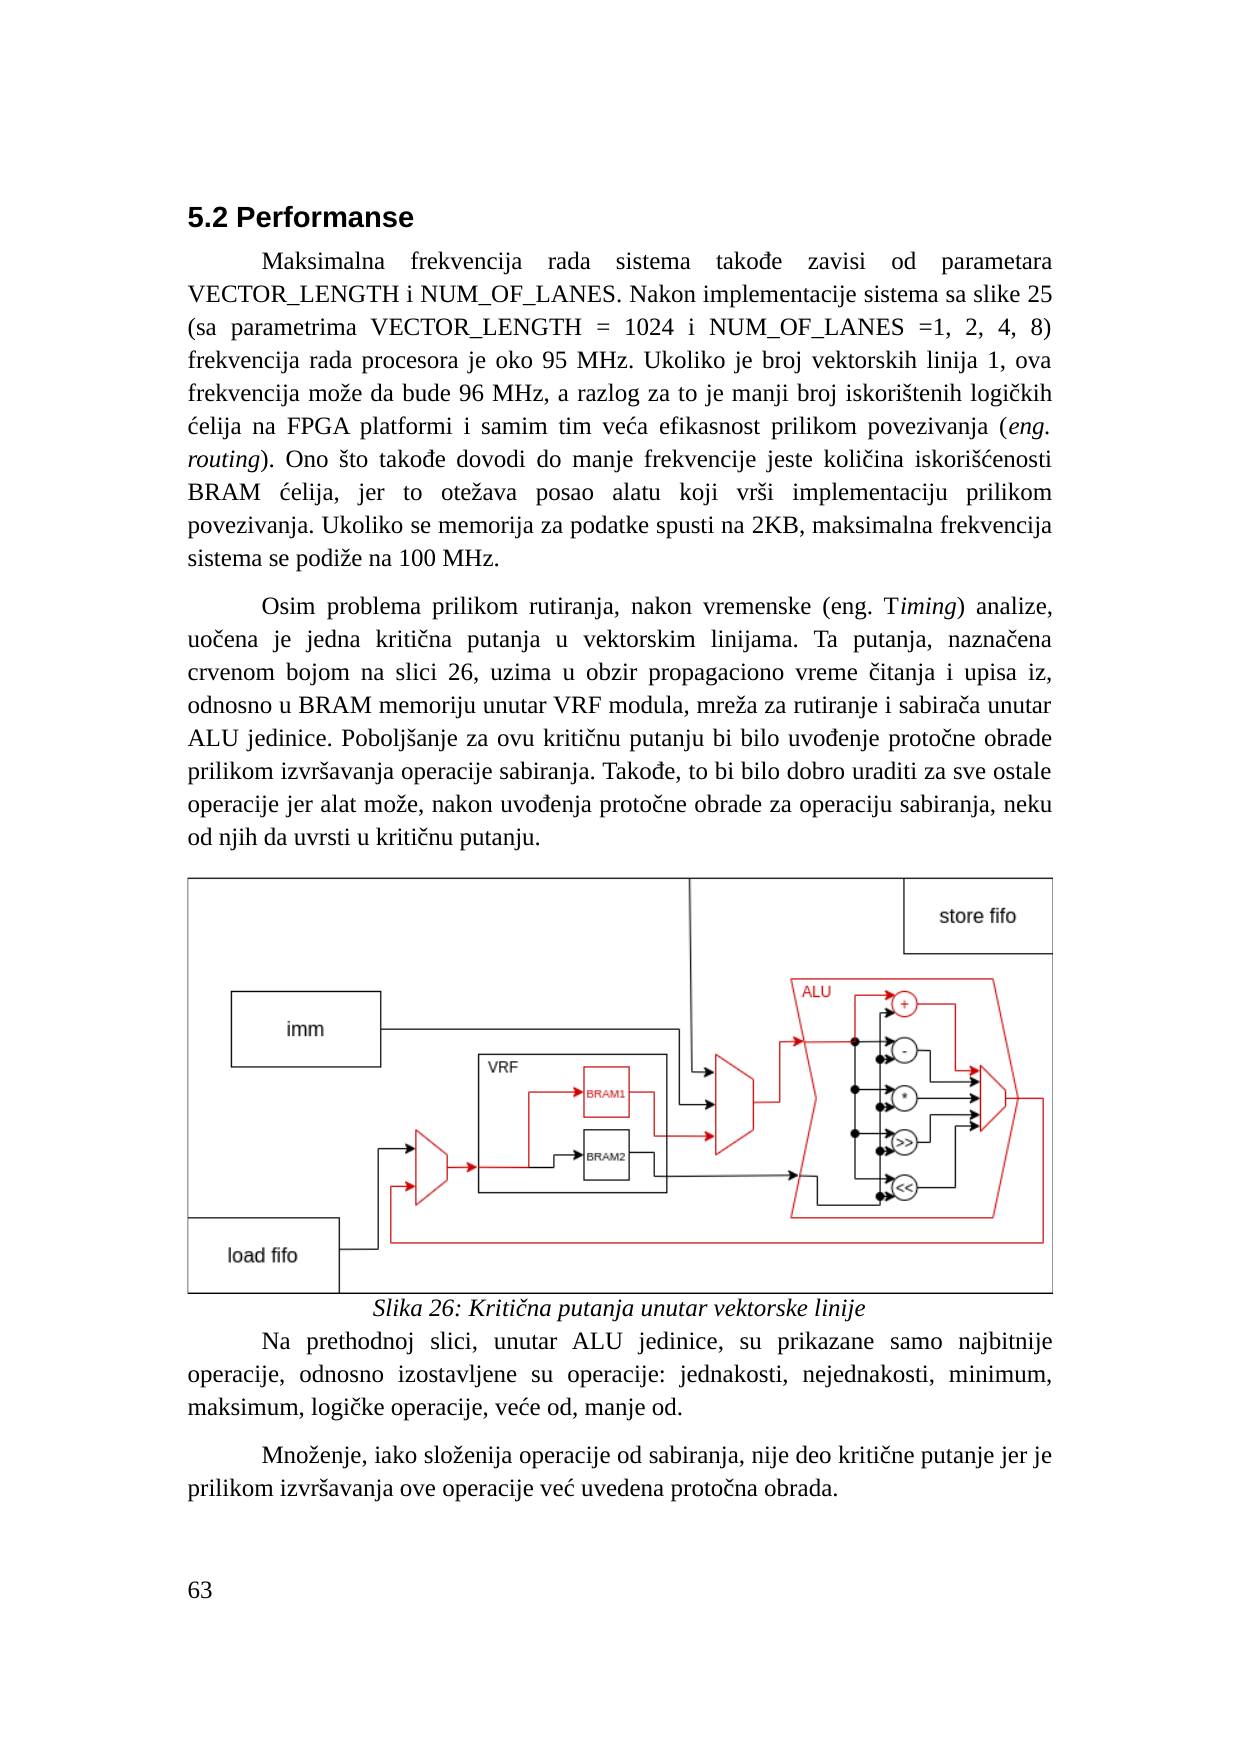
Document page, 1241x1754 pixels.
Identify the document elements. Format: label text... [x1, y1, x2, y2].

text Na prethodnoj slici, unutar ALU jedinice, su prikazane samo najbitnije operacije, odnosno izostavljene su operacije: jednakosti, nejednakosti, minimum, maksimum, logičke operacije, veće od, manje od. [187, 1322, 1053, 1421]
subtitle 5.2 Performanse [187, 200, 1053, 234]
text Osim problema prilikom rutiranja, nakon vremenske (eng. Timing) analize, uočena je jedna kritična putanja u vektorskim linijama. Ta putanja, naznačena crvenom bojom na slici 26, uzima u obzir propagaciono vreme čitanja i upisa iz, odnosno u BRAM memoriju unutar VRF modula, mreža za rutiranje i sabirača unutar ALU jedinice. Poboljšanje za ovu kritičnu putanju bi bilo uvođenje protočne obrade prilikom izvršavanja operacije sabiranja. Takođe, to bi bilo dobro uraditi za sve ostale operacije jer alat može, nakon uvođenja protočne obrade za operaciju sabiranja, neku od njih da uvrsti u kritičnu putanju. [187, 591, 1053, 851]
text Slika 26: Kritična putanja unutar vektorske linije [187, 1294, 1053, 1322]
picture [187, 870, 1053, 1294]
text Maksimalna frekvencija rada sistema takođe zavisi od parametara VECTOR_LENGTH i NUM_OF_LANES. Nakon implementacije sistema sa slike 25 (sa parametrima VECTOR_LENGTH = 1024 i NUM_OF_LANES =1, 2, 4, 8) frekvencija rada procesora je oko 95 MHz. Ukoliko je broj vektorskih linija 1, ova frekvencija može da bude 96 MHz, a razlog za to je manji broj iskorištenih logičkih ćelija na FPGA platformi i samim tim veća efikasnost prilikom povezivanja (eng. routing). Ono što takođe dovodi do manje frekvencije jeste količina iskorišćenosti BRAM ćelija, jer to otežava posao alatu koji vrši implementaciju prilikom povezivanja. Ukoliko se memorija za podatke spusti na 2KB, maksimalna frekvencija sistema se podiže na 100 MHz. [187, 246, 1053, 572]
text Množenje, iako složenija operacije od sabiranja, nije deo kritične putanje jer je prilikom izvršavanja ove operacije već uvedena protočna obrada. [187, 1440, 1053, 1502]
